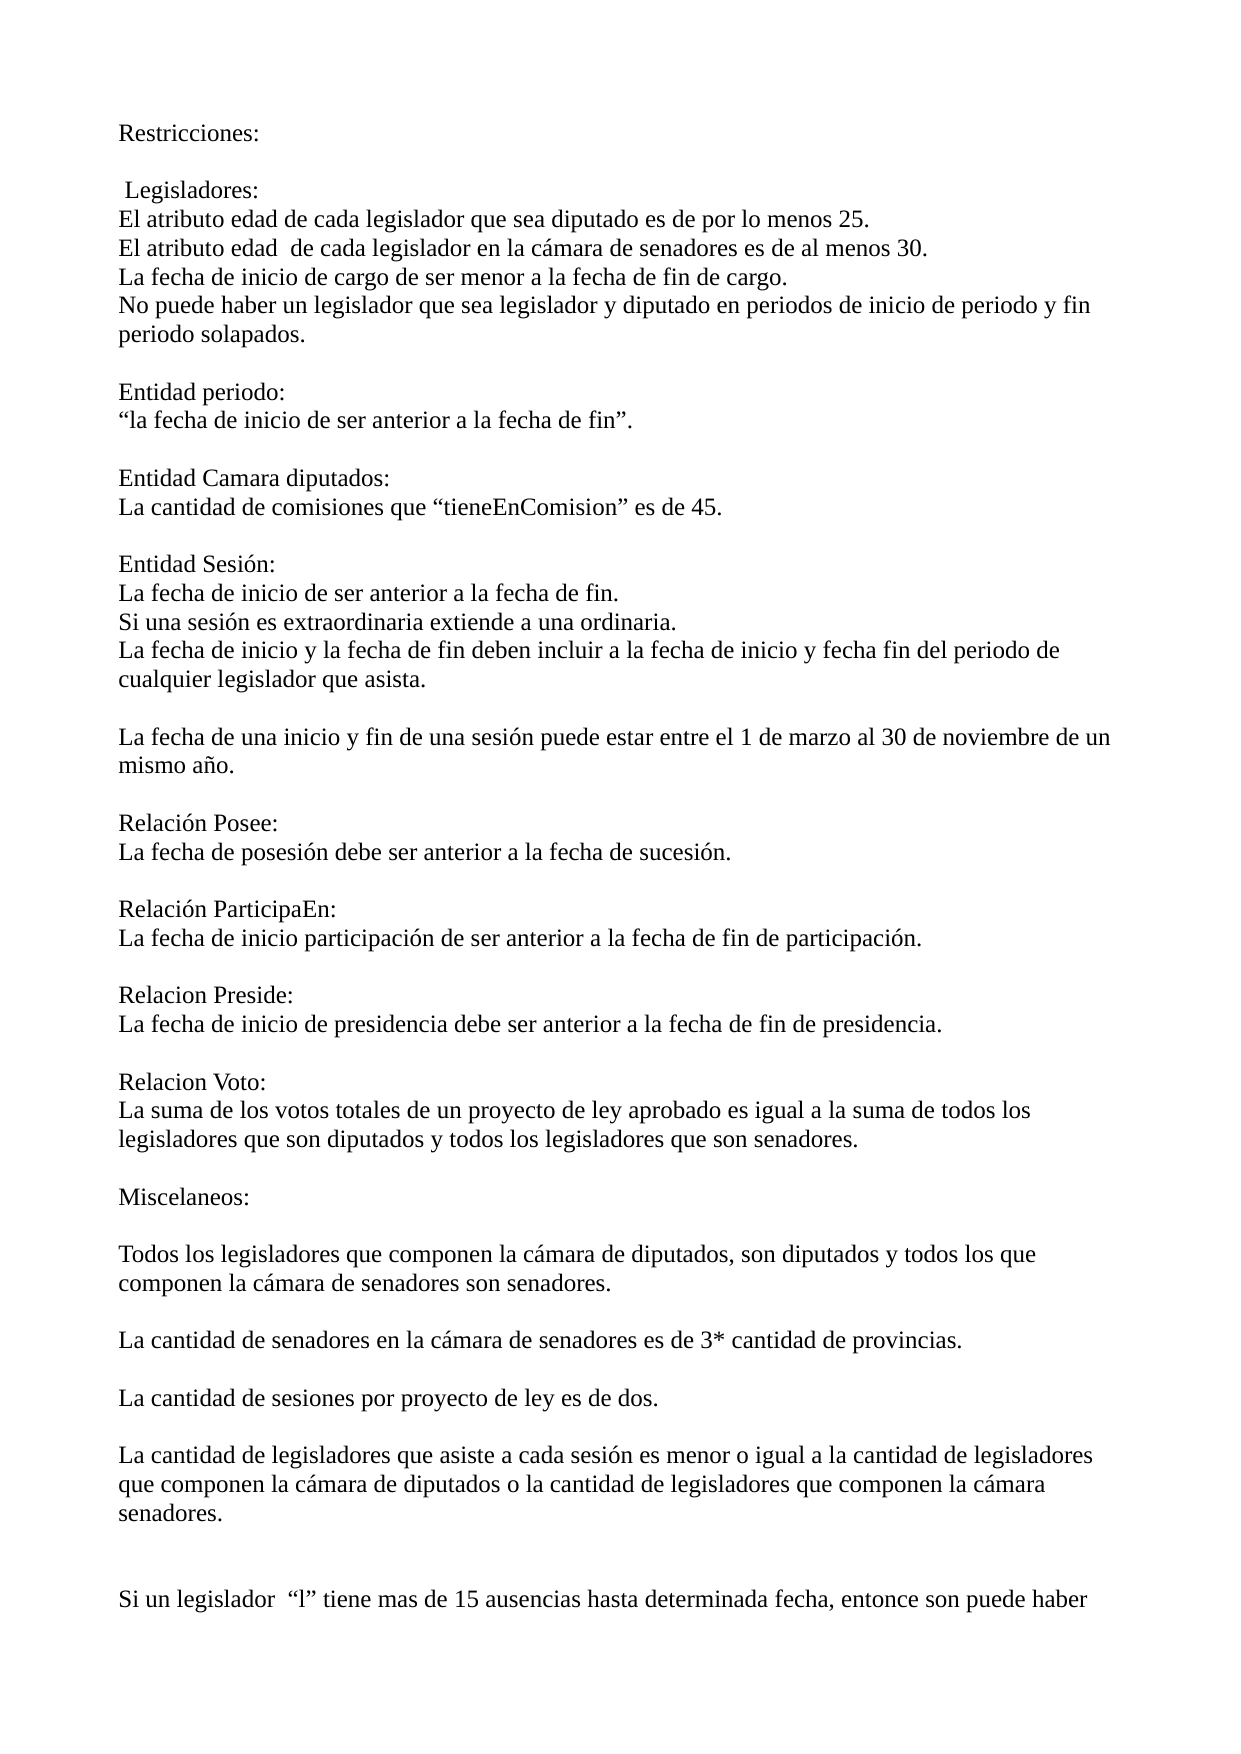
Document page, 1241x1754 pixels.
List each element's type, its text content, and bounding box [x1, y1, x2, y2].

text Legisladores: El atributo edad de cada legislador que sea diputado es de por lo menos 25. [118, 176, 1122, 233]
text La fecha de inicio y la fecha de fin deben incluir a la fecha de inicio y fecha fin del periodo de cualquier legislador que asista. [118, 636, 1122, 693]
text La cantidad de sesiones por proyecto de ley es de dos. [118, 1383, 1122, 1412]
text Restricciones: [118, 118, 1122, 147]
text El atributo edad de cada legislador en la cámara de senadores es de al menos 30. [118, 233, 1122, 262]
text La cantidad de legisladores que asiste a cada sesión es menor o igual a la cantidad de legisladores que componen la cámara de diputados o la cantidad de legisladores que componen la cámara senadores. [118, 1441, 1122, 1527]
text Entidad Camara diputados: La cantidad de comisiones que “tieneEnComision” es de 45. [118, 463, 1122, 521]
text La fecha de inicio de cargo de ser menor a la fecha de fin de cargo. [118, 262, 1122, 291]
text Todos los legisladores que componen la cámara de diputados, son diputados y todos los que componen la cámara de senadores son senadores. [118, 1239, 1122, 1297]
text Miscelaneos: [118, 1182, 1122, 1211]
text Relación Posee: La fecha de posesión debe ser anterior a la fecha de sucesión. [118, 808, 1122, 866]
text Si un legislador “l” tiene mas de 15 ausencias hasta determinada fecha, entonce son puede haber [118, 1584, 1122, 1613]
text La cantidad de senadores en la cámara de senadores es de 3* cantidad de provincias. [118, 1326, 1122, 1354]
text Entidad Sesión: La fecha de inicio de ser anterior a la fecha de fin. [118, 549, 1122, 607]
text La fecha de inicio participación de ser anterior a la fecha de fin de participación. [118, 923, 1122, 952]
text La fecha de una inicio y fin de una sesión puede estar entre el 1 de marzo al 30 de noviembre de un mismo año. [118, 722, 1122, 779]
text Relacion Preside: La fecha de inicio de presidencia debe ser anterior a la fecha de fin de presidencia. [118, 981, 1122, 1038]
text Relación ParticipaEn: [118, 894, 1122, 923]
text Entidad periodo: “la fecha de inicio de ser anterior a la fecha de fin”. [118, 377, 1122, 434]
text Relacion Voto: La suma de los votos totales de un proyecto de ley aprobado es igual a la suma de todos los legisladores que son diputados y todos los legisladores que son senadores. [118, 1067, 1122, 1153]
text No puede haber un legislador que sea legislador y diputado en periodos de inicio de periodo y fin periodo solapados. [118, 291, 1122, 348]
text Si una sesión es extraordinaria extiende a una ordinaria. [118, 607, 1122, 636]
